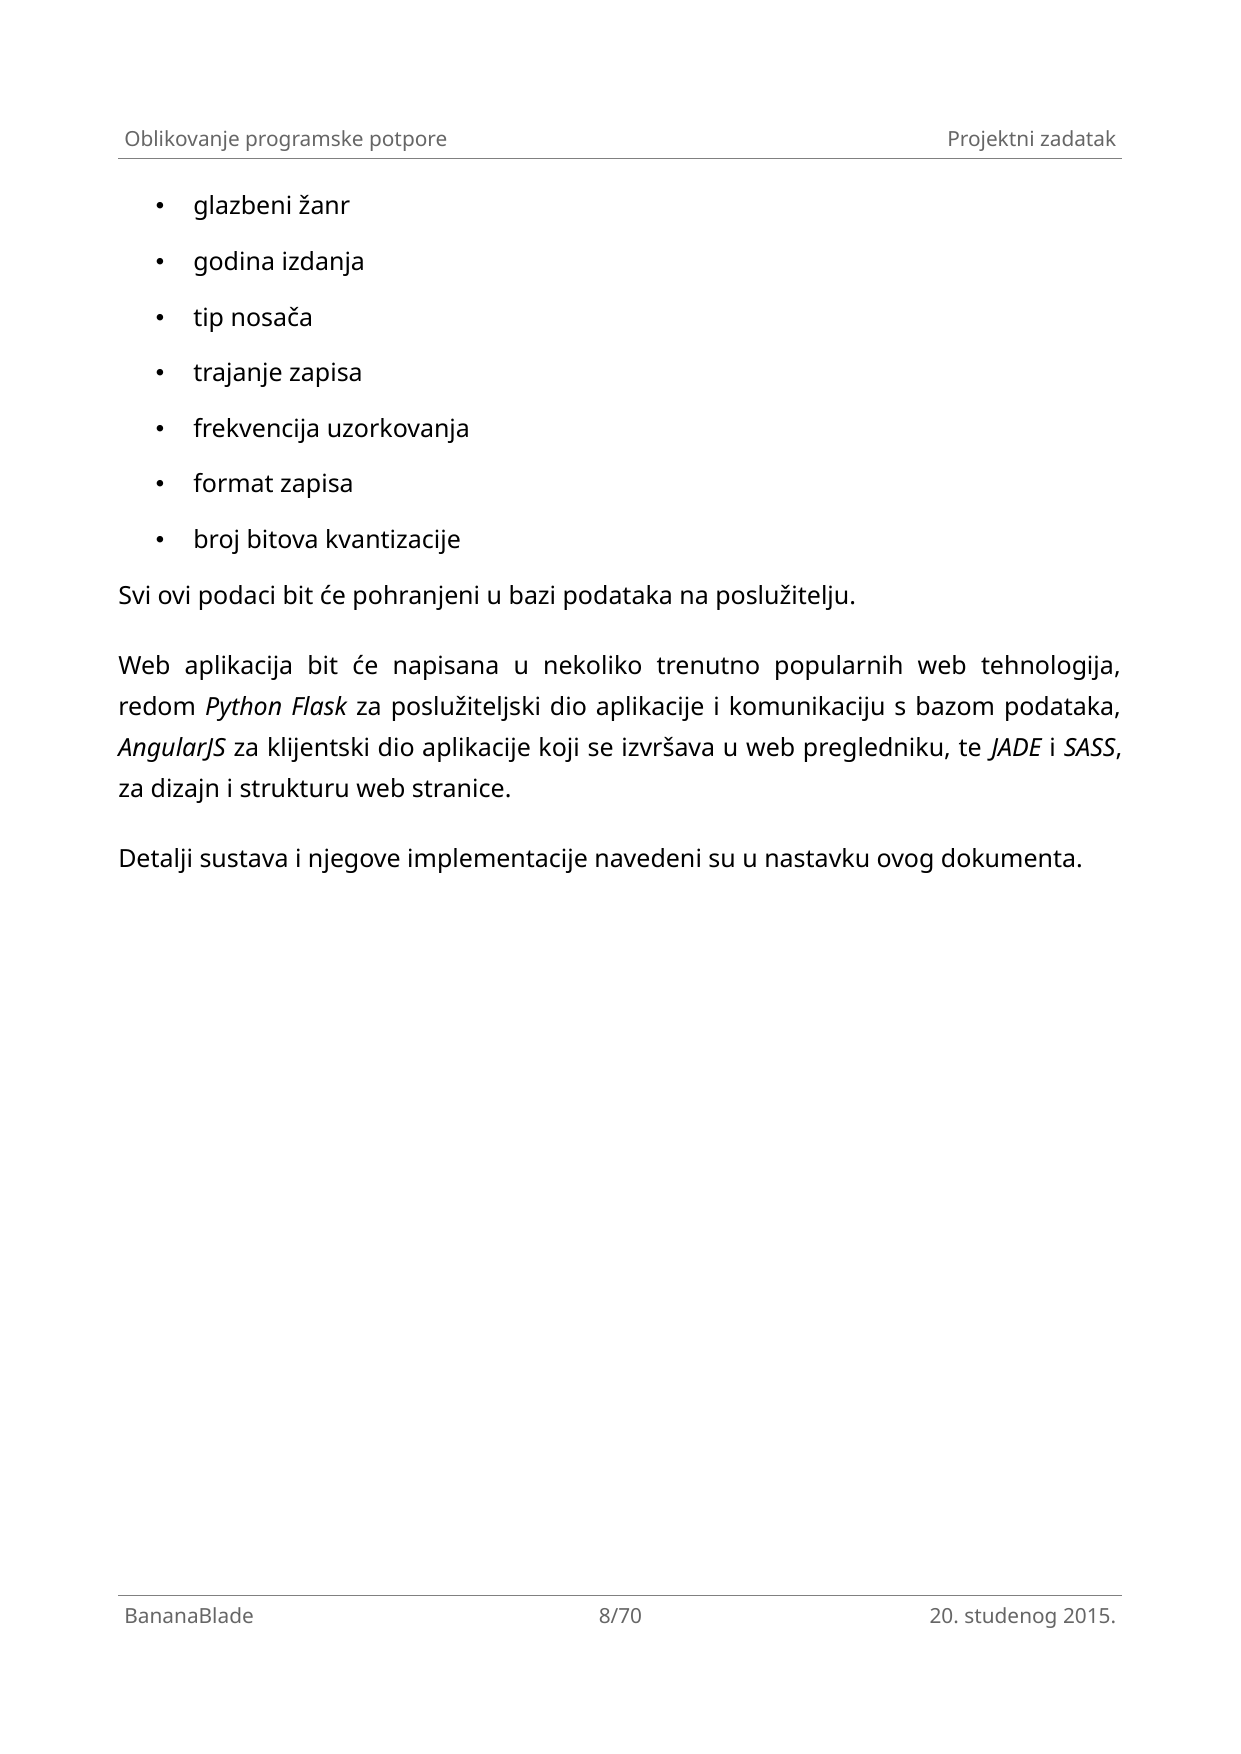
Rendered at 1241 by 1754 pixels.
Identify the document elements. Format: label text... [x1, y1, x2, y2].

text Web aplikacija bit će napisana u nekoliko trenutno popularnih web tehnologija, redom Python Flask za poslužiteljski dio aplikacije i komunikaciju s bazom podataka, AngularJS za klijentski dio aplikacije koji se izvršava u web pregledniku, te JADE i SASS, za dizajn i strukturu web stranice. [118, 648, 1122, 804]
list godina izdanja [156, 244, 1122, 278]
list trajanje zapisa [156, 355, 1122, 389]
list broj bitova kvantizacije [156, 522, 1122, 556]
list tip nosača [156, 299, 1122, 333]
text Detalji sustava i njegove implementacije navedeni su u nastavku ovog dokumenta. [118, 841, 1122, 874]
list format zapisa [156, 466, 1122, 500]
list glazbeni žanr [156, 188, 1122, 222]
list frekvencija uzorkovanja [156, 411, 1122, 444]
text Svi ovi podaci bit će pohranjeni u bazi podataka na poslužitelju. [118, 577, 1122, 611]
